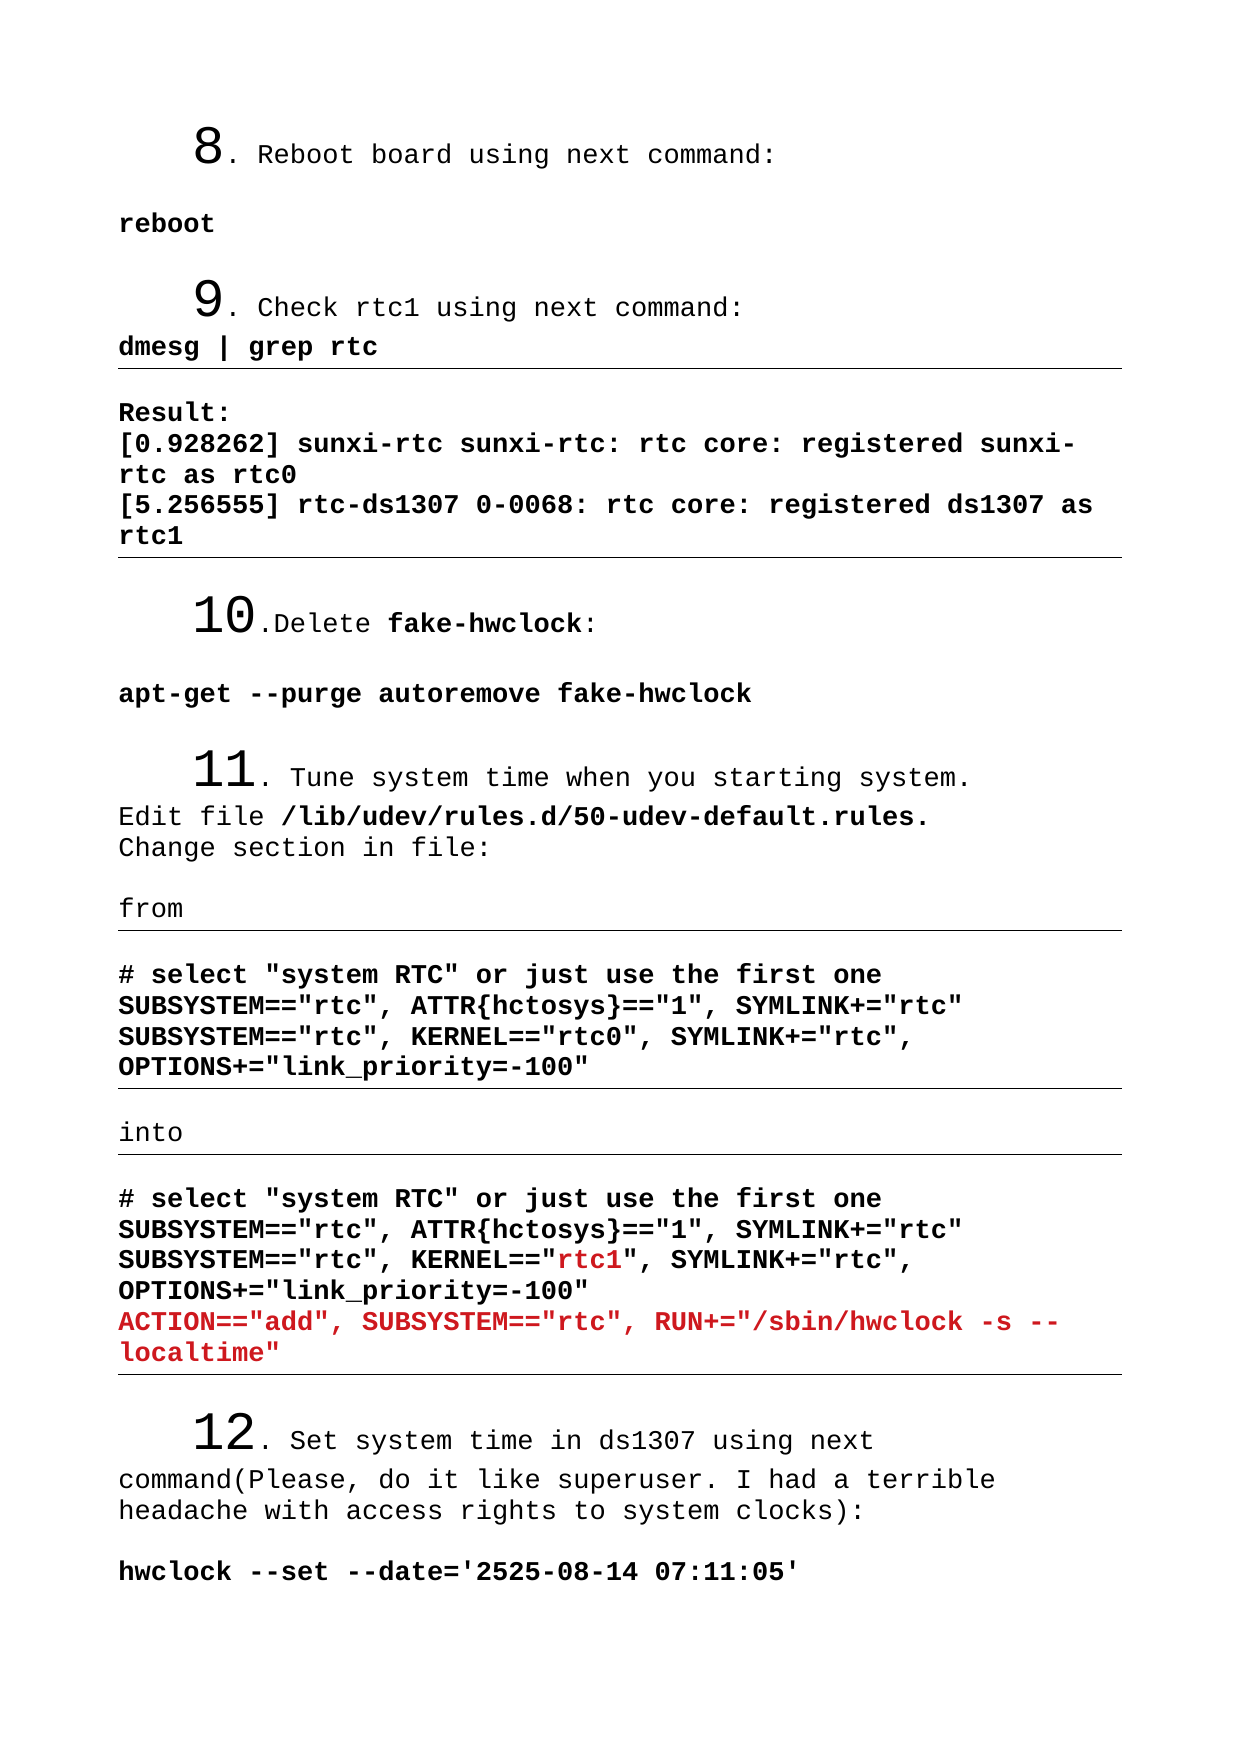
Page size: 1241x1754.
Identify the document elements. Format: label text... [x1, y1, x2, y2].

text ACTION=="add", SUBSYSTEM=="rtc", RUN+="/sbin/hwclock -s --localtime" [118, 1308, 1122, 1374]
text # select "system RTC" or just use the first one [118, 1185, 1122, 1216]
text Result: [118, 399, 1122, 430]
text apt-get --purge autoremove fake-hwclock [118, 680, 1122, 711]
text SUBSYSTEM=="rtc", ATTR{hctosys}=="1", SYMLINK+="rtc" [118, 992, 1122, 1022]
text [5.256555] rtc-ds1307 0-0068: rtc core: registered ds1307 as rtc1 [118, 491, 1122, 557]
text 8. Reboot board using next command: [118, 118, 1122, 179]
text into [118, 1119, 1122, 1154]
text 9. Check rtc1 using next command: [118, 272, 1122, 333]
text SUBSYSTEM=="rtc", ATTR{hctosys}=="1", SYMLINK+="rtc" [118, 1216, 1122, 1246]
text hwclock --set --date='2525-08-14 07:11:05' [118, 1558, 1122, 1589]
text 12. Set system time in ds1307 using next command(Please, do it like superuser. I had a terrible headache with access rights to system clocks): [118, 1404, 1122, 1527]
text Change section in file: [118, 833, 1122, 864]
text # select "system RTC" or just use the first one [118, 961, 1122, 992]
text dmesg | grep rtc [118, 333, 1122, 368]
text Edit file /lib/udev/rules.d/50-udev-default.rules. [118, 803, 1122, 833]
text SUBSYSTEM=="rtc", KERNEL=="rtc0", SYMLINK+="rtc", OPTIONS+="link_priority=-100" [118, 1022, 1122, 1088]
text SUBSYSTEM=="rtc", KERNEL=="rtc1", SYMLINK+="rtc", OPTIONS+="link_priority=-100" [118, 1246, 1122, 1308]
text from [118, 895, 1122, 930]
text reboot [118, 210, 1122, 241]
text [0.928262] sunxi-rtc sunxi-rtc: rtc core: registered sunxi-rtc as rtc0 [118, 430, 1122, 491]
text 10.Delete fake-hwclock: [118, 588, 1122, 649]
text 11. Tune system time when you starting system. [118, 741, 1122, 803]
